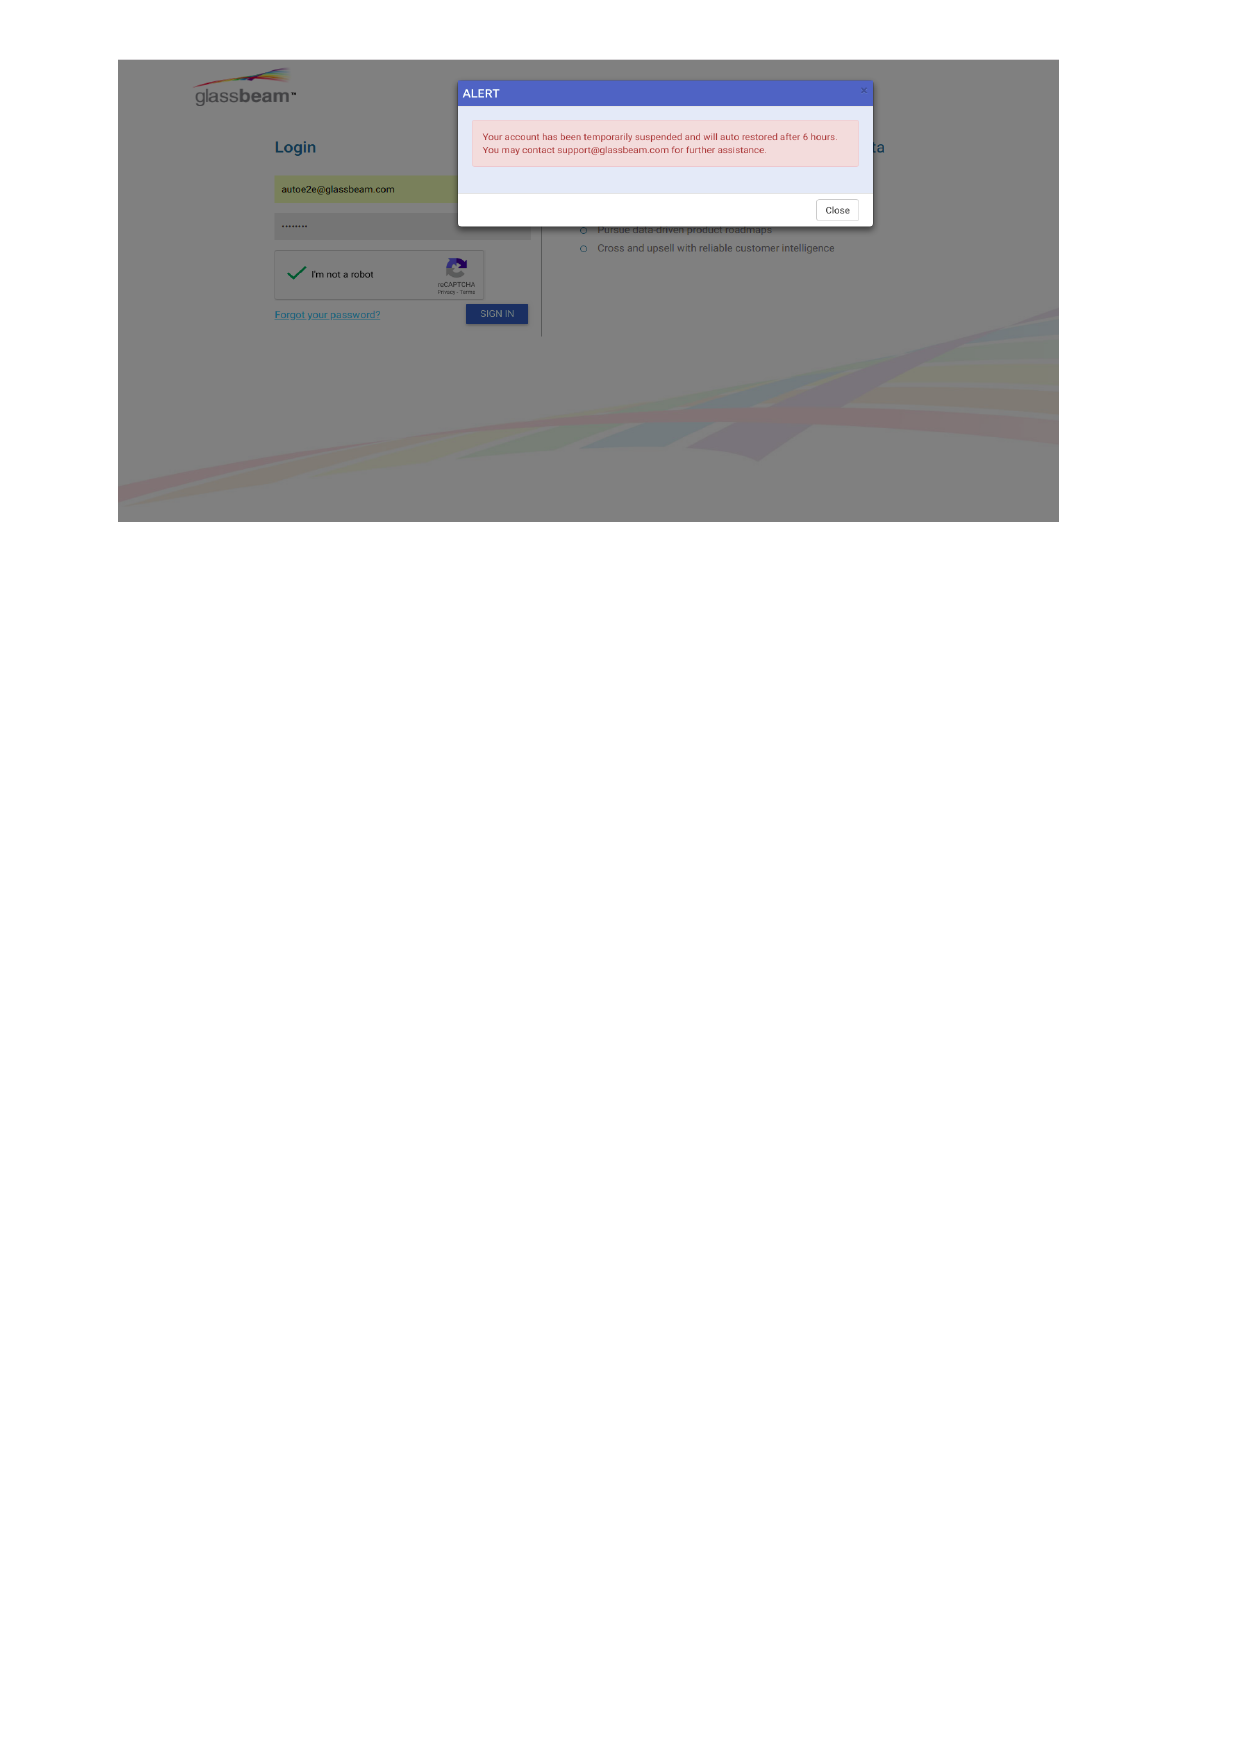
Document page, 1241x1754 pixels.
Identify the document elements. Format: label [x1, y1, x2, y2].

picture [118, 59, 1059, 522]
